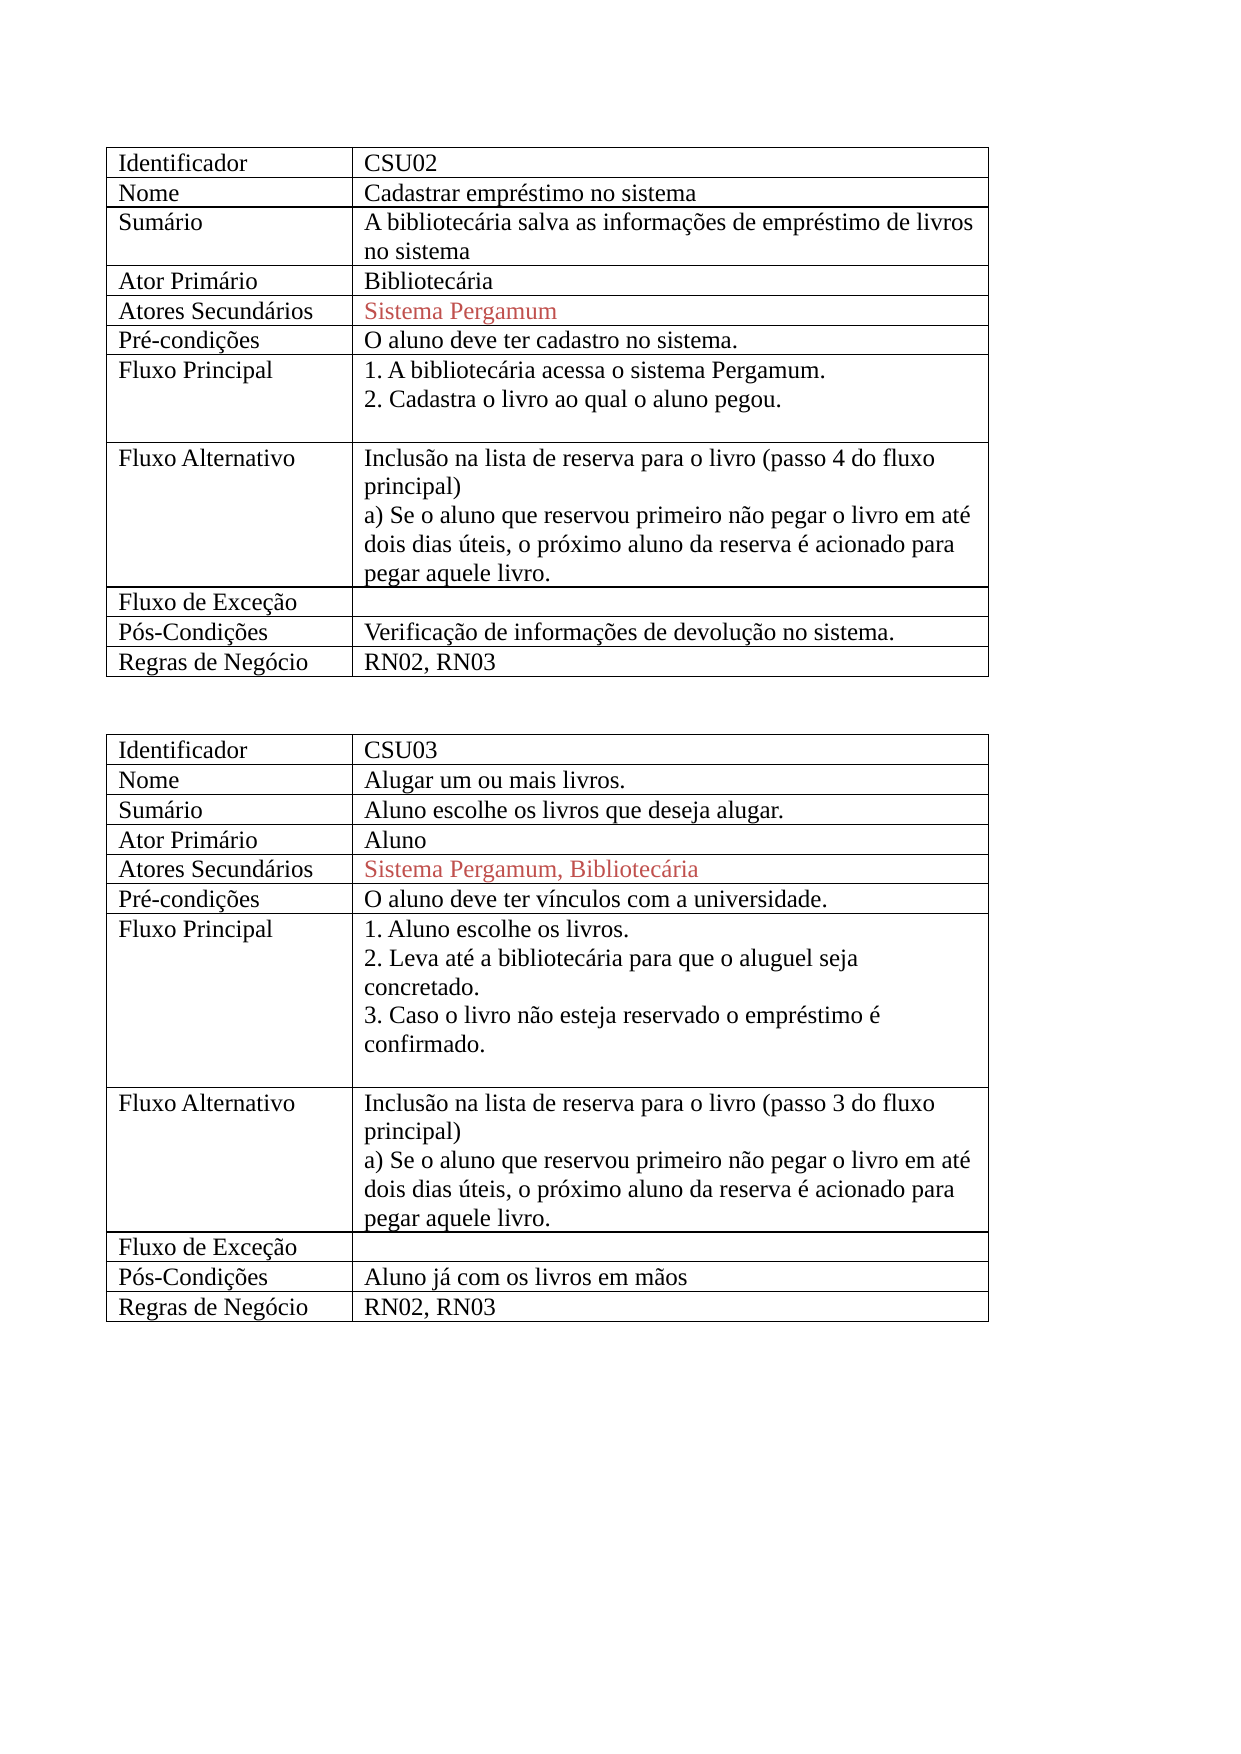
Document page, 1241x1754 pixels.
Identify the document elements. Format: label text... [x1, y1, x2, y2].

table_cell Cadastrar empréstimo no sistema [353, 178, 988, 206]
table_cell Bibliotecária [353, 266, 988, 295]
table_cell RN02, RN03 [353, 647, 988, 676]
table_cell Pós-Condições [107, 1262, 352, 1291]
table_header Identificador [107, 148, 352, 177]
table_cell A bibliotecária salva as informações de empréstimo de livros no sistema [353, 208, 988, 265]
table_cell Fluxo Alternativo [107, 1088, 352, 1231]
table_cell RN02, RN03 [353, 1292, 988, 1321]
table_cell Aluno escolhe os livros que deseja alugar. [353, 795, 988, 824]
table_cell Regras de Negócio [107, 647, 352, 676]
table_cell Fluxo Alternativo [107, 443, 352, 586]
table_cell Fluxo de Exceção [107, 1233, 352, 1261]
table_cell Alugar um ou mais livros. [353, 765, 988, 794]
table_cell Pré-condições [107, 326, 352, 354]
table_header CSU02 [353, 148, 988, 177]
table_cell Inclusão na lista de reserva para o livro (passo 4 do fluxo principal) a) Se o aluno que reservou primeiro não pegar o livro em até dois dias úteis, o próximo aluno da reserva é acionado para pegar aquele livro. [353, 443, 988, 586]
table_cell Fluxo Principal [107, 914, 352, 1087]
table_cell [353, 588, 988, 616]
table_cell Nome [107, 765, 352, 794]
table_cell Nome [107, 178, 352, 206]
table_cell Atores Secundários [107, 855, 352, 883]
table_cell [353, 1233, 988, 1261]
table_cell 1. Aluno escolhe os livros. 2. Leva até a bibliotecária para que o aluguel seja concretado. 3. Caso o livro não esteja reservado o empréstimo é confirmado. [353, 914, 988, 1087]
table_cell Fluxo de Exceção [107, 588, 352, 616]
table_cell Pós-Condições [107, 617, 352, 646]
table_cell Ator Primário [107, 266, 352, 295]
table_cell Inclusão na lista de reserva para o livro (passo 3 do fluxo principal) a) Se o aluno que reservou primeiro não pegar o livro em até dois dias úteis, o próximo aluno da reserva é acionado para pegar aquele livro. [353, 1088, 988, 1231]
table_cell Pré-condições [107, 884, 352, 913]
table_cell Atores Secundários [107, 296, 352, 324]
table_cell O aluno deve ter vínculos com a universidade. [353, 884, 988, 913]
table_cell Sistema Pergamum, Bibliotecária [353, 855, 988, 883]
table_cell Aluno [353, 825, 988, 853]
table_cell Regras de Negócio [107, 1292, 352, 1321]
table_cell 1. A bibliotecária acessa o sistema Pergamum. 2. Cadastra o livro ao qual o aluno pegou. [353, 355, 988, 442]
table_cell Sumário [107, 208, 352, 265]
table_cell Sistema Pergamum [353, 296, 988, 324]
table_header CSU03 [353, 735, 988, 764]
table_cell Sumário [107, 795, 352, 824]
table_cell Verificação de informações de devolução no sistema. [353, 617, 988, 646]
table_cell O aluno deve ter cadastro no sistema. [353, 326, 988, 354]
table_header Identificador [107, 735, 352, 764]
table_cell Aluno já com os livros em mãos [353, 1262, 988, 1291]
table_cell Ator Primário [107, 825, 352, 853]
table_cell Fluxo Principal [107, 355, 352, 442]
